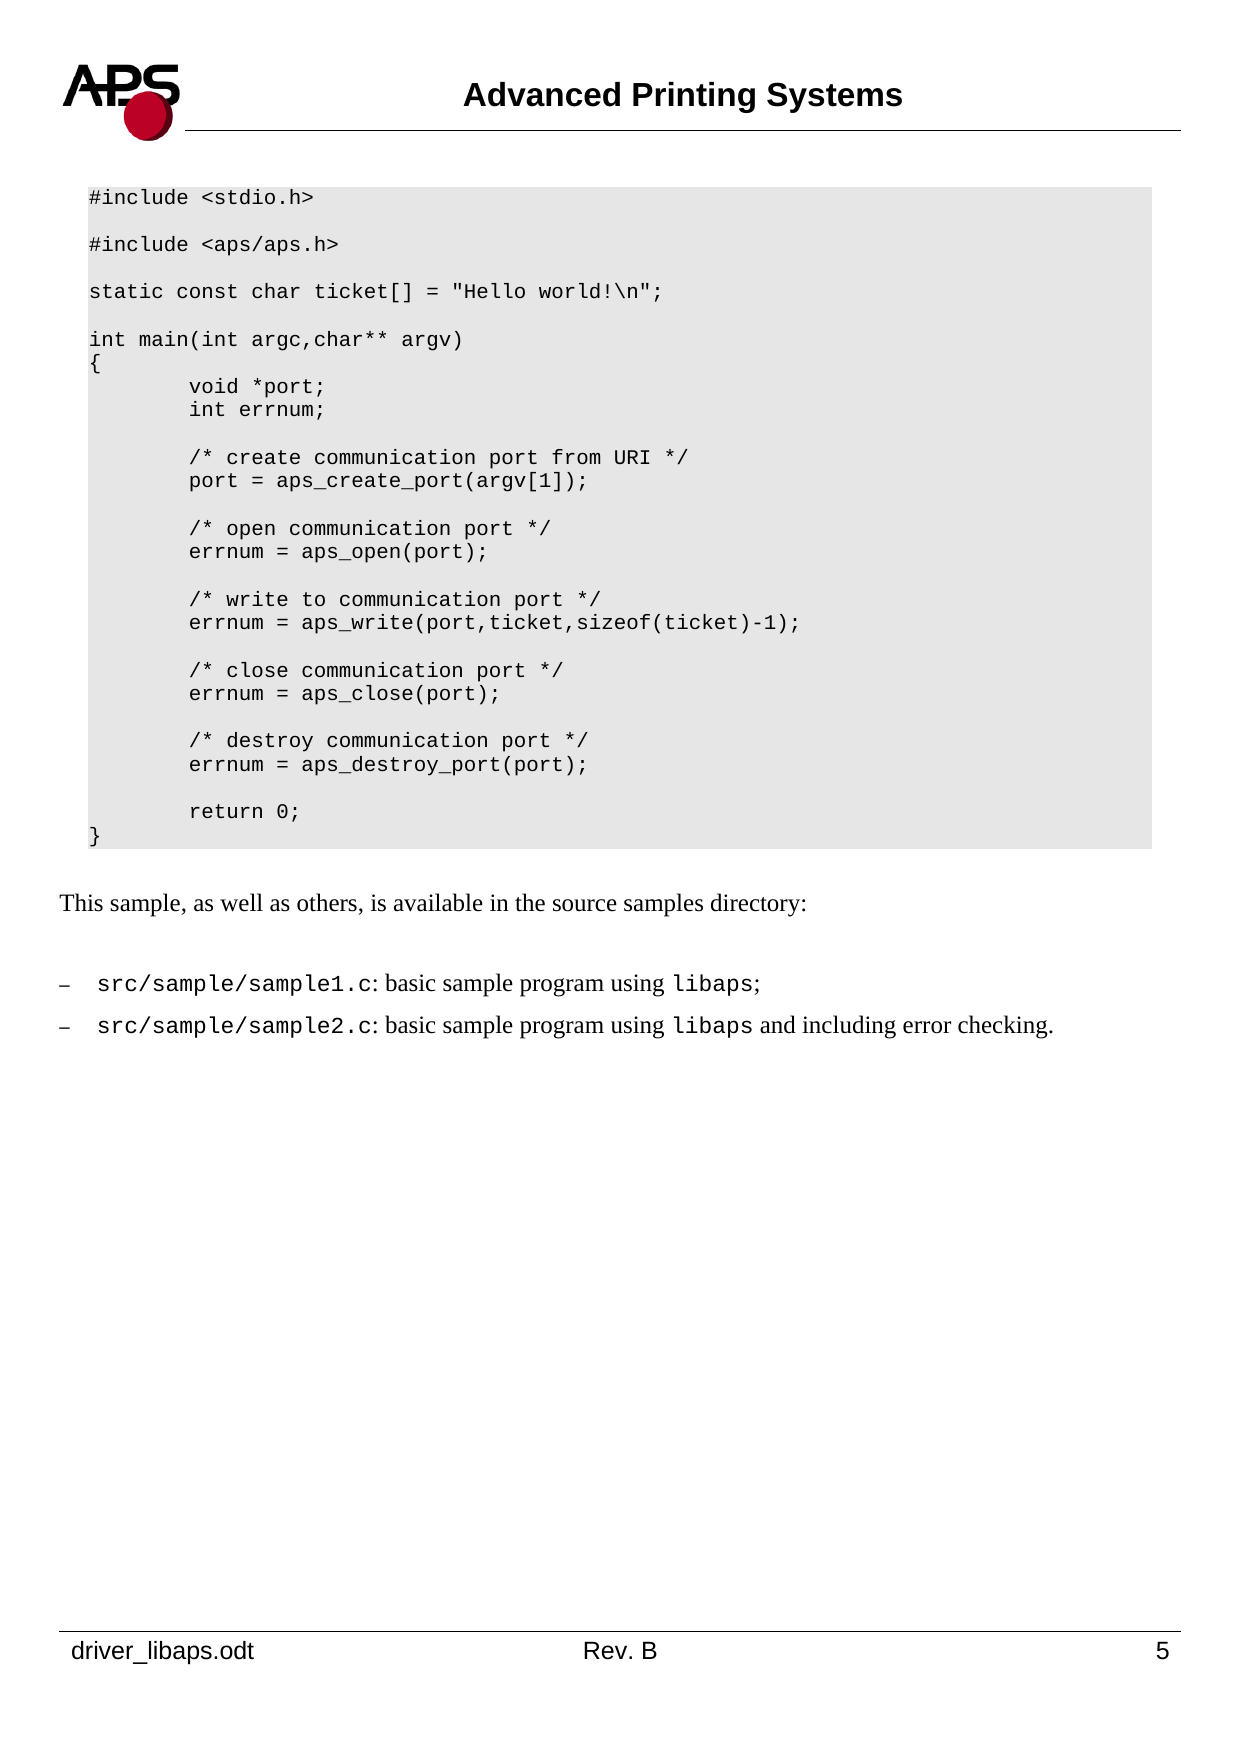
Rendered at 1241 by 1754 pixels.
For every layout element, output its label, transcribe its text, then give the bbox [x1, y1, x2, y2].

text return 0; [88, 801, 1152, 825]
text int errnum; [88, 399, 1152, 423]
text This sample, as well as others, is available in the source samples directory: [59, 889, 1181, 917]
text } [88, 825, 1152, 849]
text port = aps_create_port(argv[1]); [88, 470, 1152, 494]
picture [59, 59, 186, 147]
text #include <stdio.h> [88, 187, 1152, 210]
list src/sample/sample1.c: basic sample program using libaps; [59, 969, 1181, 998]
list src/sample/sample2.c: basic sample program using libaps and including error checking. [59, 1011, 1181, 1040]
text void *port; [88, 376, 1152, 399]
text /* open communication port */ [88, 518, 1152, 541]
text errnum = aps_open(port); [88, 541, 1152, 565]
text #include <aps/aps.h> [88, 234, 1152, 258]
text errnum = aps_destroy_port(port); [88, 754, 1152, 778]
text static const char ticket[] = "Hello world!\n"; [88, 281, 1152, 305]
text /* destroy communication port */ [88, 731, 1152, 754]
text { [88, 352, 1152, 376]
text errnum = aps_write(port,ticket,sizeof(ticket)-1); [88, 612, 1152, 636]
text int main(int argc,char** argv) [88, 328, 1152, 352]
text /* create communication port from URI */ [88, 447, 1152, 470]
text /* close communication port */ [88, 659, 1152, 683]
text errnum = aps_close(port); [88, 683, 1152, 707]
text /* write to communication port */ [88, 589, 1152, 612]
